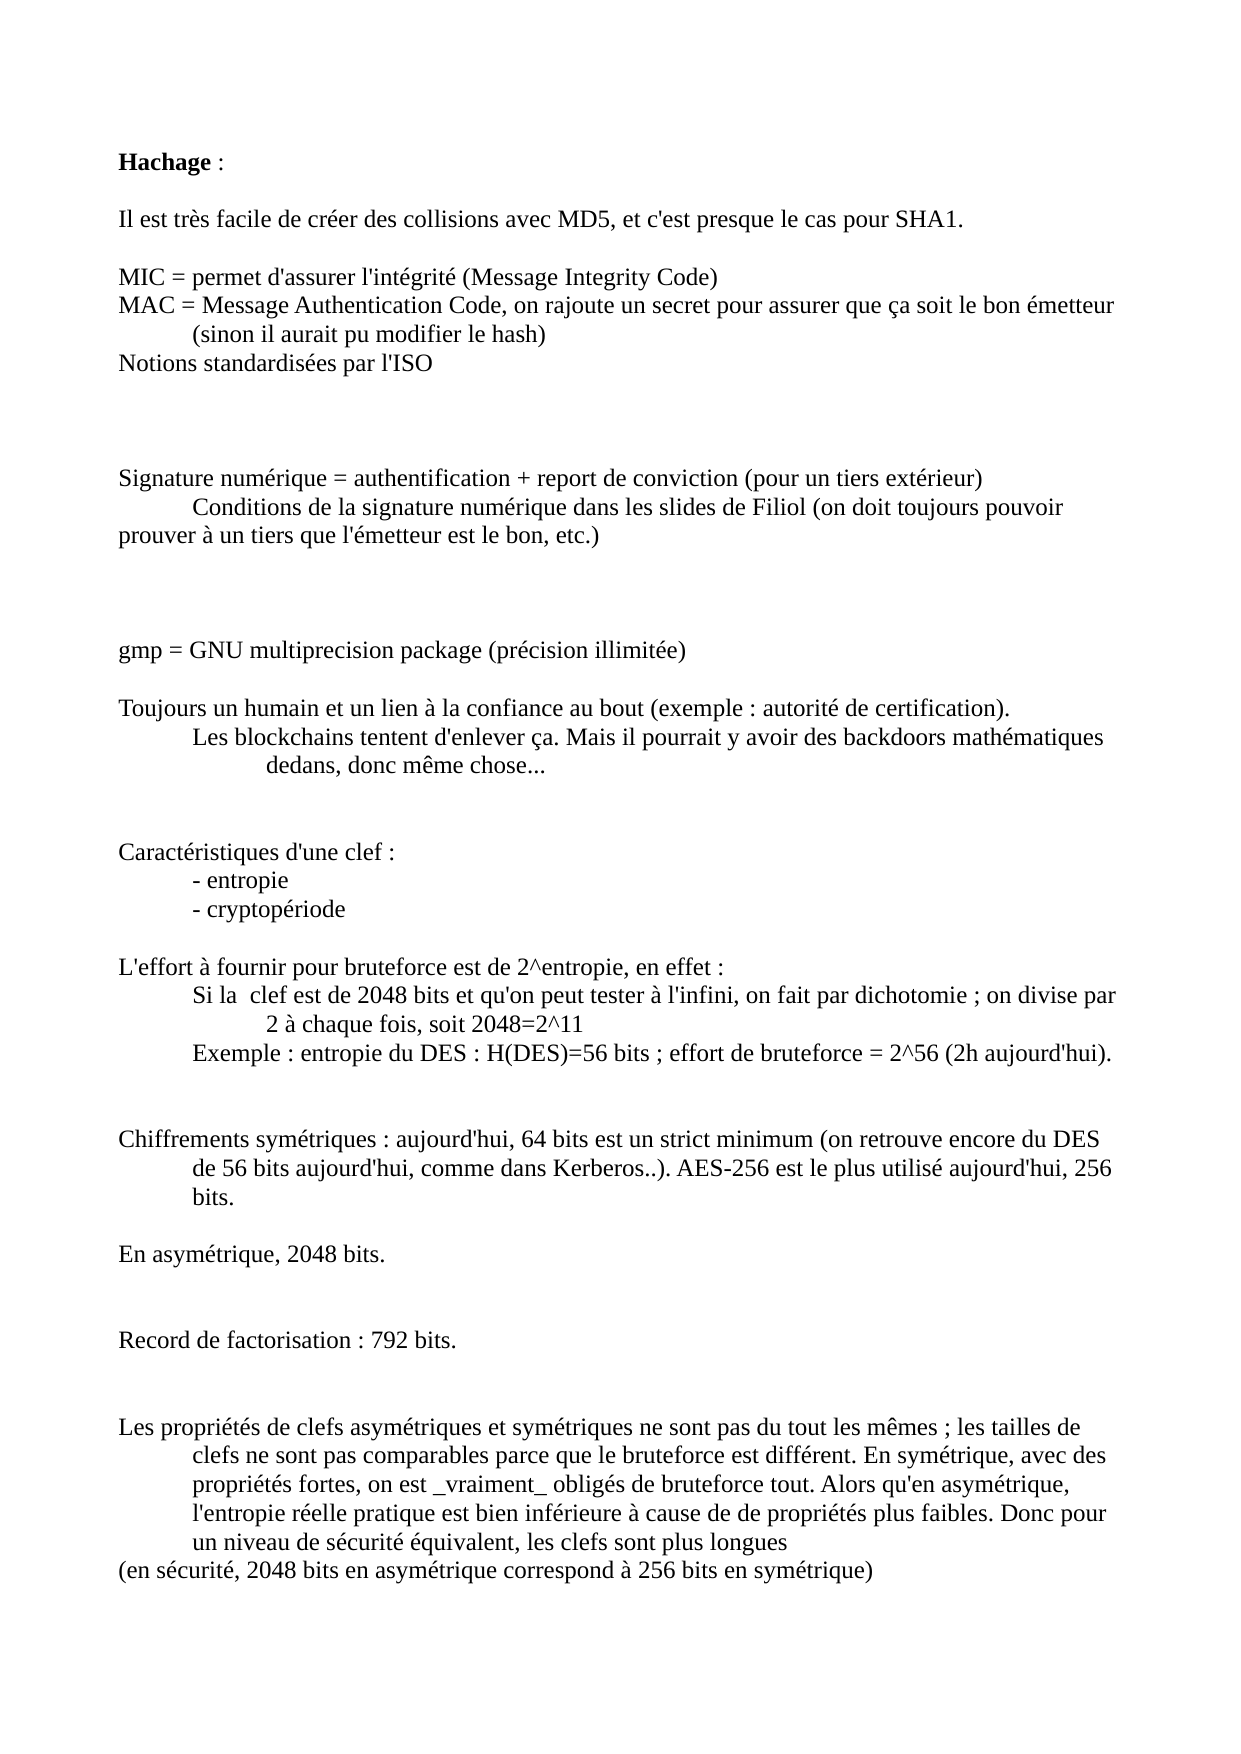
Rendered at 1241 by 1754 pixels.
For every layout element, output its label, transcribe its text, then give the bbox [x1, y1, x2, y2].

text Il est très facile de créer des collisions avec MD5, et c'est presque le cas pour SHA1. [118, 204, 1122, 233]
text Notions standardisées par l'ISO [118, 348, 1122, 377]
text Conditions de la signature numérique dans les slides de Filiol (on doit toujours pouvoir prouver à un tiers que l'émetteur est le bon, etc.) [118, 492, 1122, 549]
text Caractéristiques d'une clef : [118, 837, 1122, 866]
text - cryptopériode [118, 894, 1122, 923]
text MAC = Message Authentication Code, on rajoute un secret pour assurer que ça soit le bon émetteur (sinon il aurait pu modifier le hash) [118, 291, 1122, 348]
text Chiffrements symétriques : aujourd'hui, 64 bits est un strict minimum (on retrouve encore du DES de 56 bits aujourd'hui, comme dans Kerberos..). AES-256 est le plus utilisé aujourd'hui, 256 bits. [118, 1124, 1122, 1211]
text Record de factorisation : 792 bits. [118, 1326, 1122, 1354]
text Les propriétés de clefs asymétriques et symétriques ne sont pas du tout les mêmes ; les tailles de clefs ne sont pas comparables parce que le bruteforce est différent. En symétrique, avec des propriétés fortes, on est _vraiment_ obligés de bruteforce tout. Alors qu'en asymétrique, l'entropie réelle pratique est bien inférieure à cause de de propriétés plus faibles. Donc pour un niveau de sécurité équivalent, les clefs sont plus longues [118, 1412, 1122, 1556]
text Si la clef est de 2048 bits et qu'on peut tester à l'infini, on fait par dichotomie ; on divise par 2 à chaque fois, soit 2048=2^11 [118, 981, 1122, 1038]
text gmp = GNU multiprecision package (précision illimitée) [118, 636, 1122, 664]
text Exemple : entropie du DES : H(DES)=56 bits ; effort de bruteforce = 2^56 (2h aujourd'hui). [118, 1038, 1122, 1067]
text Les blockchains tentent d'enlever ça. Mais il pourrait y avoir des backdoors mathématiques dedans, donc même chose... [118, 722, 1122, 779]
text MIC = permet d'assurer l'intégrité (Message Integrity Code) [118, 262, 1122, 291]
text Signature numérique = authentification + report de conviction (pour un tiers extérieur) [118, 463, 1122, 492]
text Toujours un humain et un lien à la confiance au bout (exemple : autorité de certification). [118, 693, 1122, 722]
text L'effort à fournir pour bruteforce est de 2^entropie, en effet : [118, 952, 1122, 981]
text (en sécurité, 2048 bits en asymétrique correspond à 256 bits en symétrique) [118, 1556, 1122, 1584]
text En asymétrique, 2048 bits. [118, 1239, 1122, 1268]
text - entropie [118, 866, 1122, 894]
text Hachage : [118, 147, 1122, 176]
